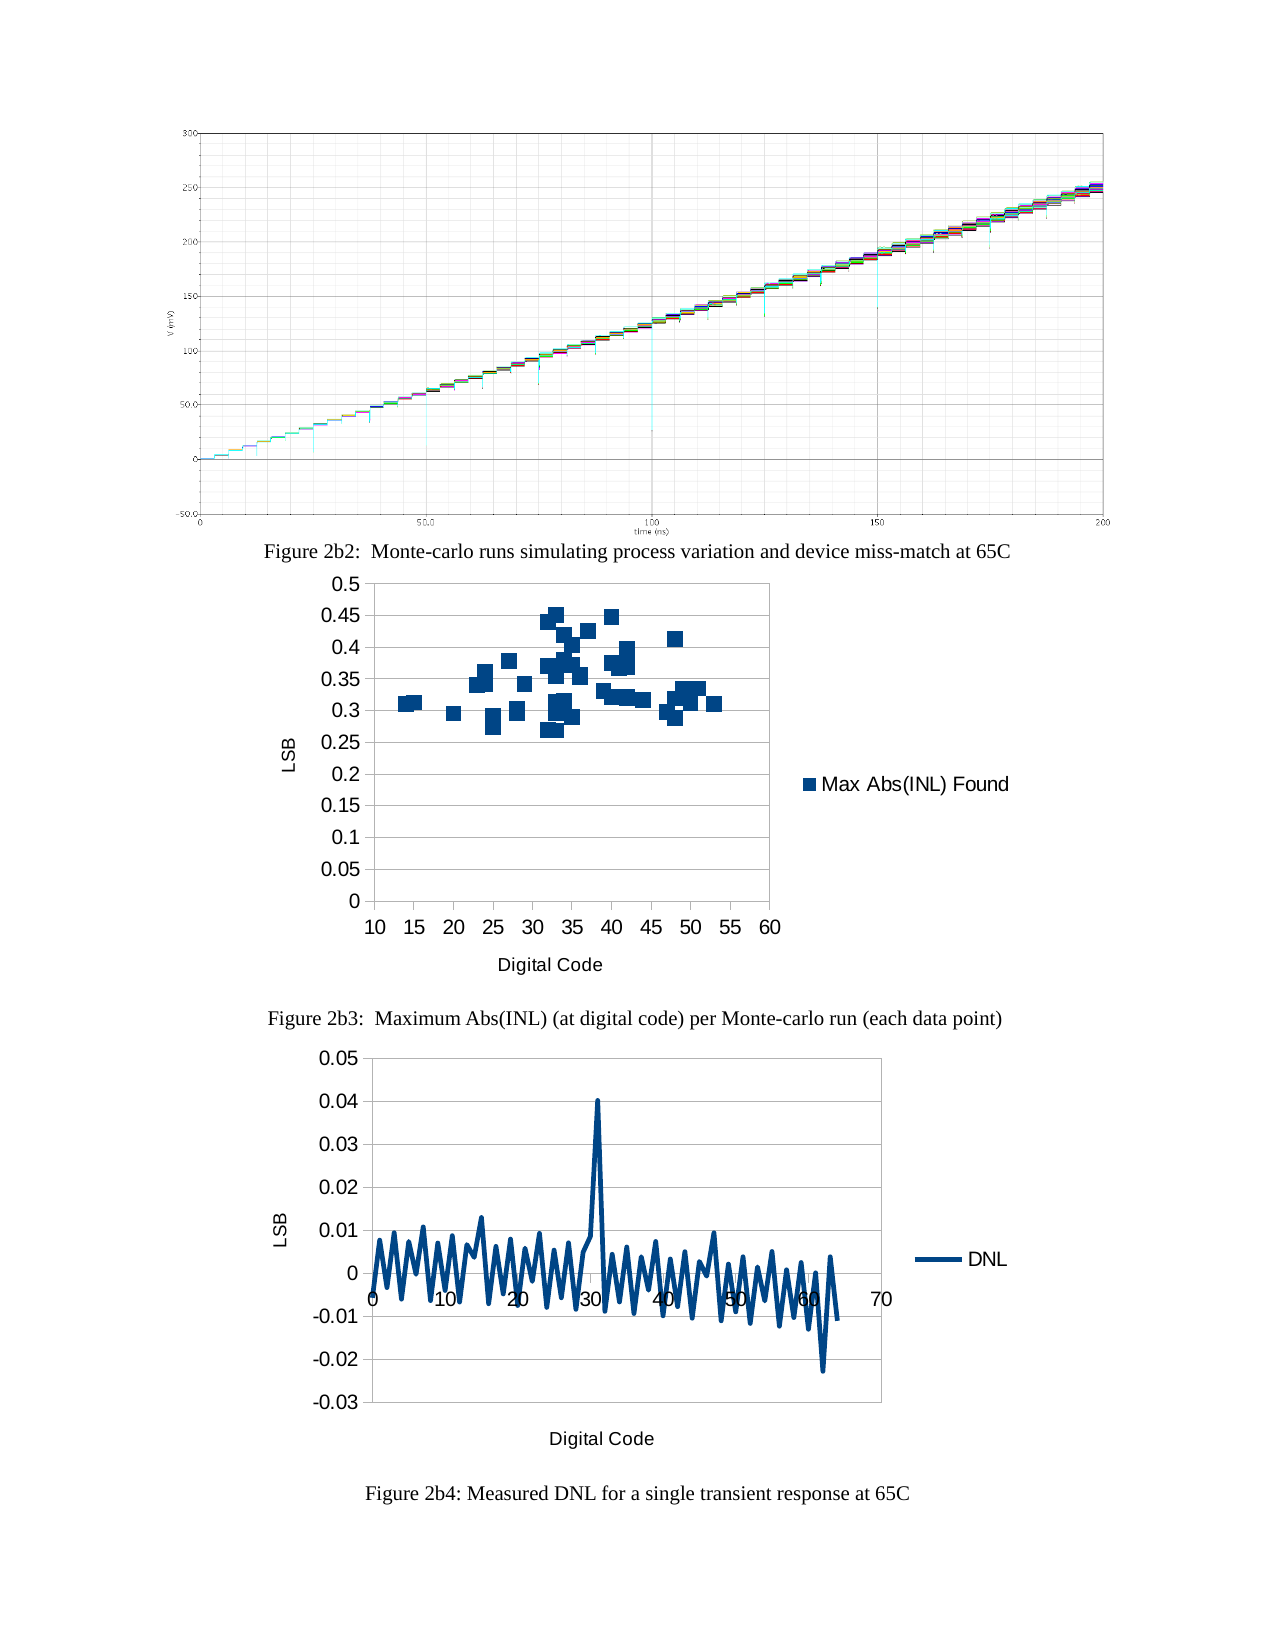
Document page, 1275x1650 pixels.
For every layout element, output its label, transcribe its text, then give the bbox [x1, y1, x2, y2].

text Figure 2b2: Monte-carlo runs simulating process variation and device miss-match at 65C [118, 118, 1157, 563]
picture [163, 125, 1112, 540]
text Figure 2b4: Measured DNL for a single transient response at 65C [118, 1039, 1157, 1505]
text Figure 2b3: Maximum Abs(INL) (at digital code) per Monte-carlo run (each data point) [118, 563, 1157, 1030]
